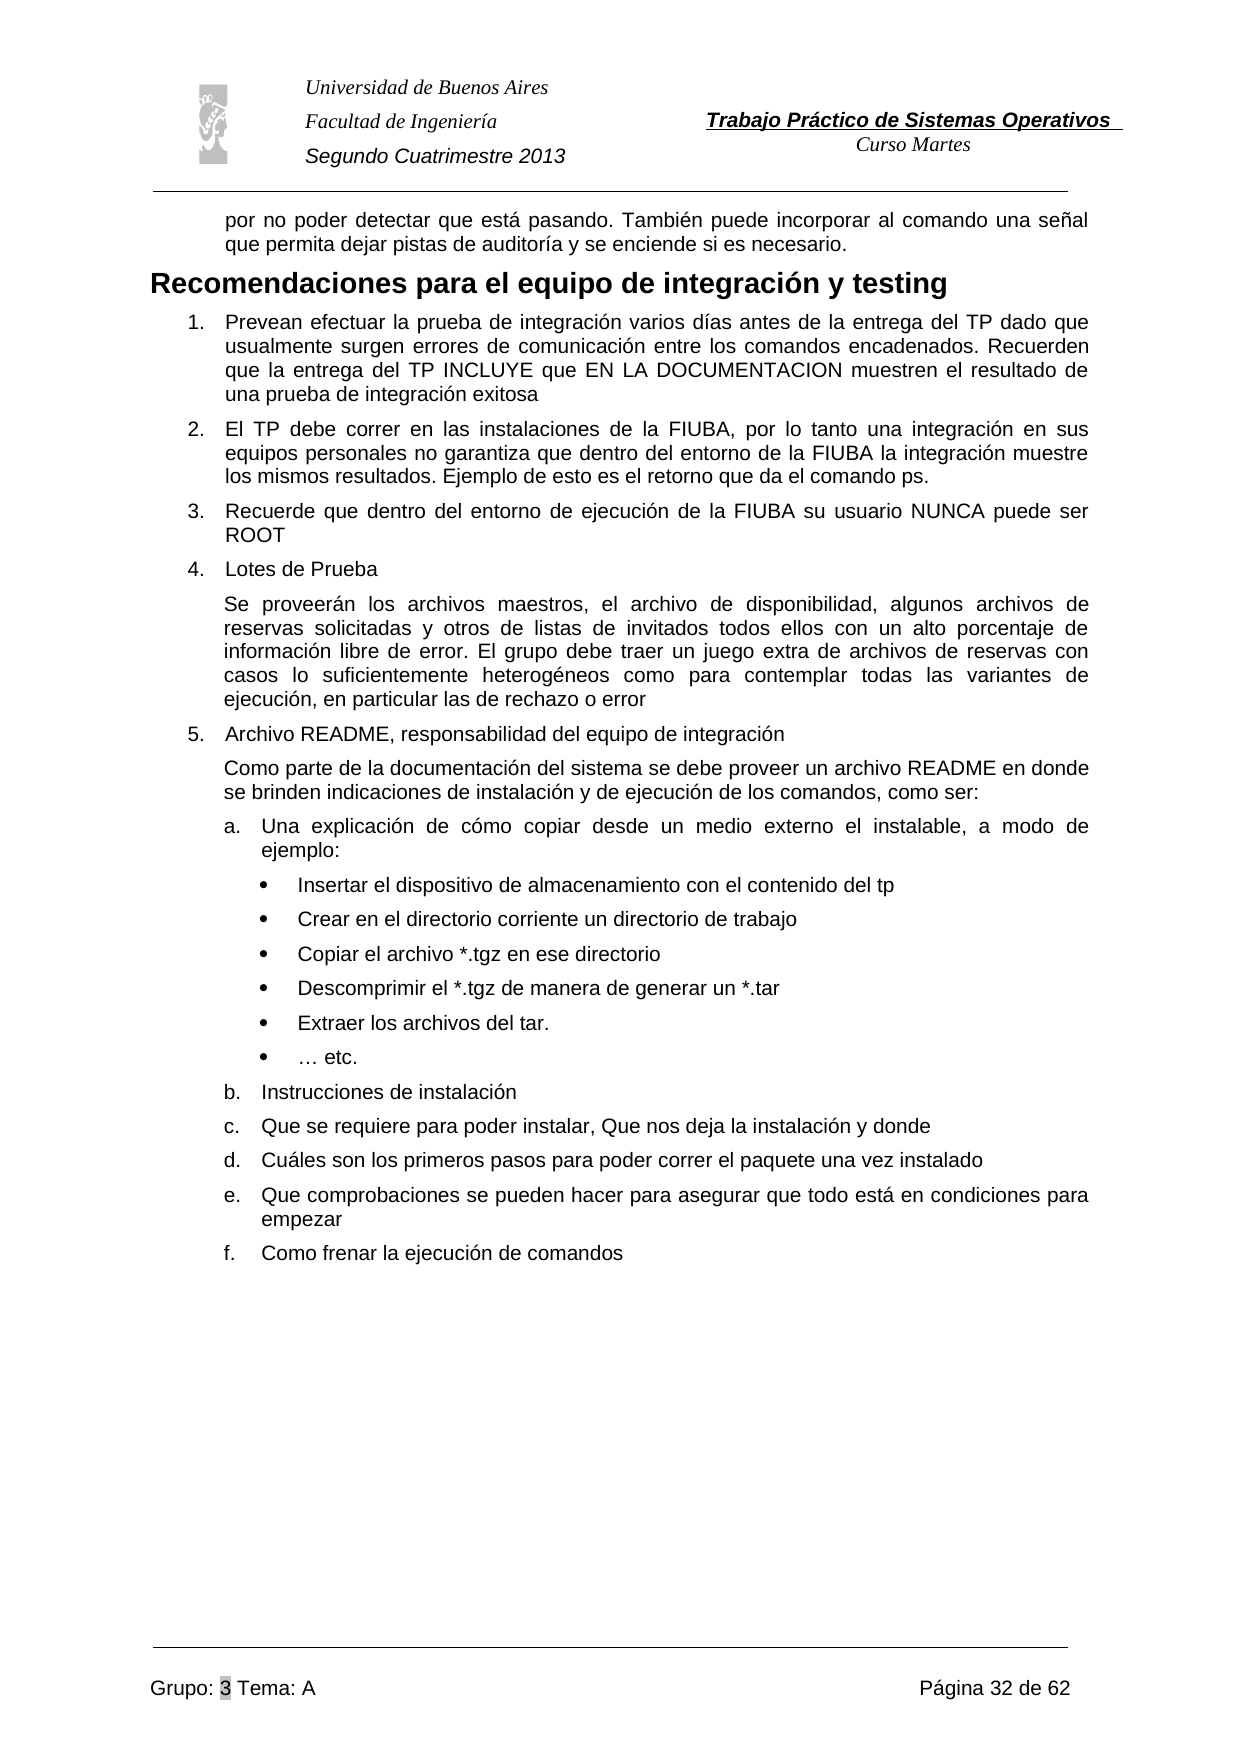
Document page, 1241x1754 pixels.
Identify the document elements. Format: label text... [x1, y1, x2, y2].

list Que se requiere para poder instalar, Que nos deja la instalación y donde [224, 1114, 1090, 1138]
list Extraer los archivos del tar. [260, 1011, 1090, 1034]
list Crear en el directorio corriente un directorio de trabajo [260, 907, 1090, 931]
picture [198, 82, 231, 166]
list Instrucciones de instalación [224, 1079, 1090, 1103]
list Prevean efectuar la prueba de integración varios días antes de la entrega del TP dado que usualmente surgen errores de comunicación entre los comandos encadenados. Recuerden que la entrega del TP INCLUYE que EN LA DOCUMENTACION muestren el resultado de una prueba de integración exitosa [187, 310, 1090, 406]
text Como parte de la documentación del sistema se debe proveer un archivo README en donde se brinden indicaciones de instalación y de ejecución de los comandos, como ser: [224, 756, 1090, 804]
list El TP debe correr en las instalaciones de la FIUBA, por lo tanto una integración en sus equipos personales no garantiza que dentro del entorno de la FIUBA la integración muestre los mismos resultados. Ejemplo de esto es el retorno que da el comando ps. [187, 416, 1090, 488]
list Como frenar la ejecución de comandos [224, 1241, 1090, 1265]
list Archivo README, responsabilidad del equipo de integración [187, 722, 1090, 746]
list Insertar el dispositivo de almacenamiento con el contenido del tp [260, 873, 1090, 897]
list Descomprimir el *.tgz de manera de generar un *.tar [260, 976, 1090, 1000]
text Se proveerán los archivos maestros, el archivo de disponibilidad, algunos archivos de reservas solicitadas y otros de listas de invitados todos ellos con un alto porcentaje de información libre de error. El grupo debe traer un juego extra de archivos de reservas con casos lo suficientemente heterogéneos como para contemplar todas las variantes de ejecución, en particular las de rechazo o error [224, 591, 1090, 711]
list Una explicación de cómo copiar desde un medio externo el instalable, a modo de ejemplo: [224, 814, 1090, 862]
list Copiar el archivo *.tgz en ese directorio [260, 942, 1090, 966]
list Lotes de Prueba [187, 557, 1090, 581]
text por no poder detectar que está pasando. También puede incorporar al comando una señal que permita dejar pistas de auditoría y se enciende si es necesario. [225, 208, 1090, 256]
list … etc. [260, 1045, 1090, 1069]
list Cuáles son los primeros pasos para poder correr el paquete una vez instalado [224, 1148, 1090, 1172]
list Recuerde que dentro del entorno de ejecución de la FIUBA su usuario NUNCA puede ser ROOT [187, 499, 1090, 547]
list Que comprobaciones se pueden hacer para asegurar que todo está en condiciones para empezar [224, 1183, 1090, 1231]
text Recomendaciones para el equipo de integración y testing [150, 266, 1090, 300]
